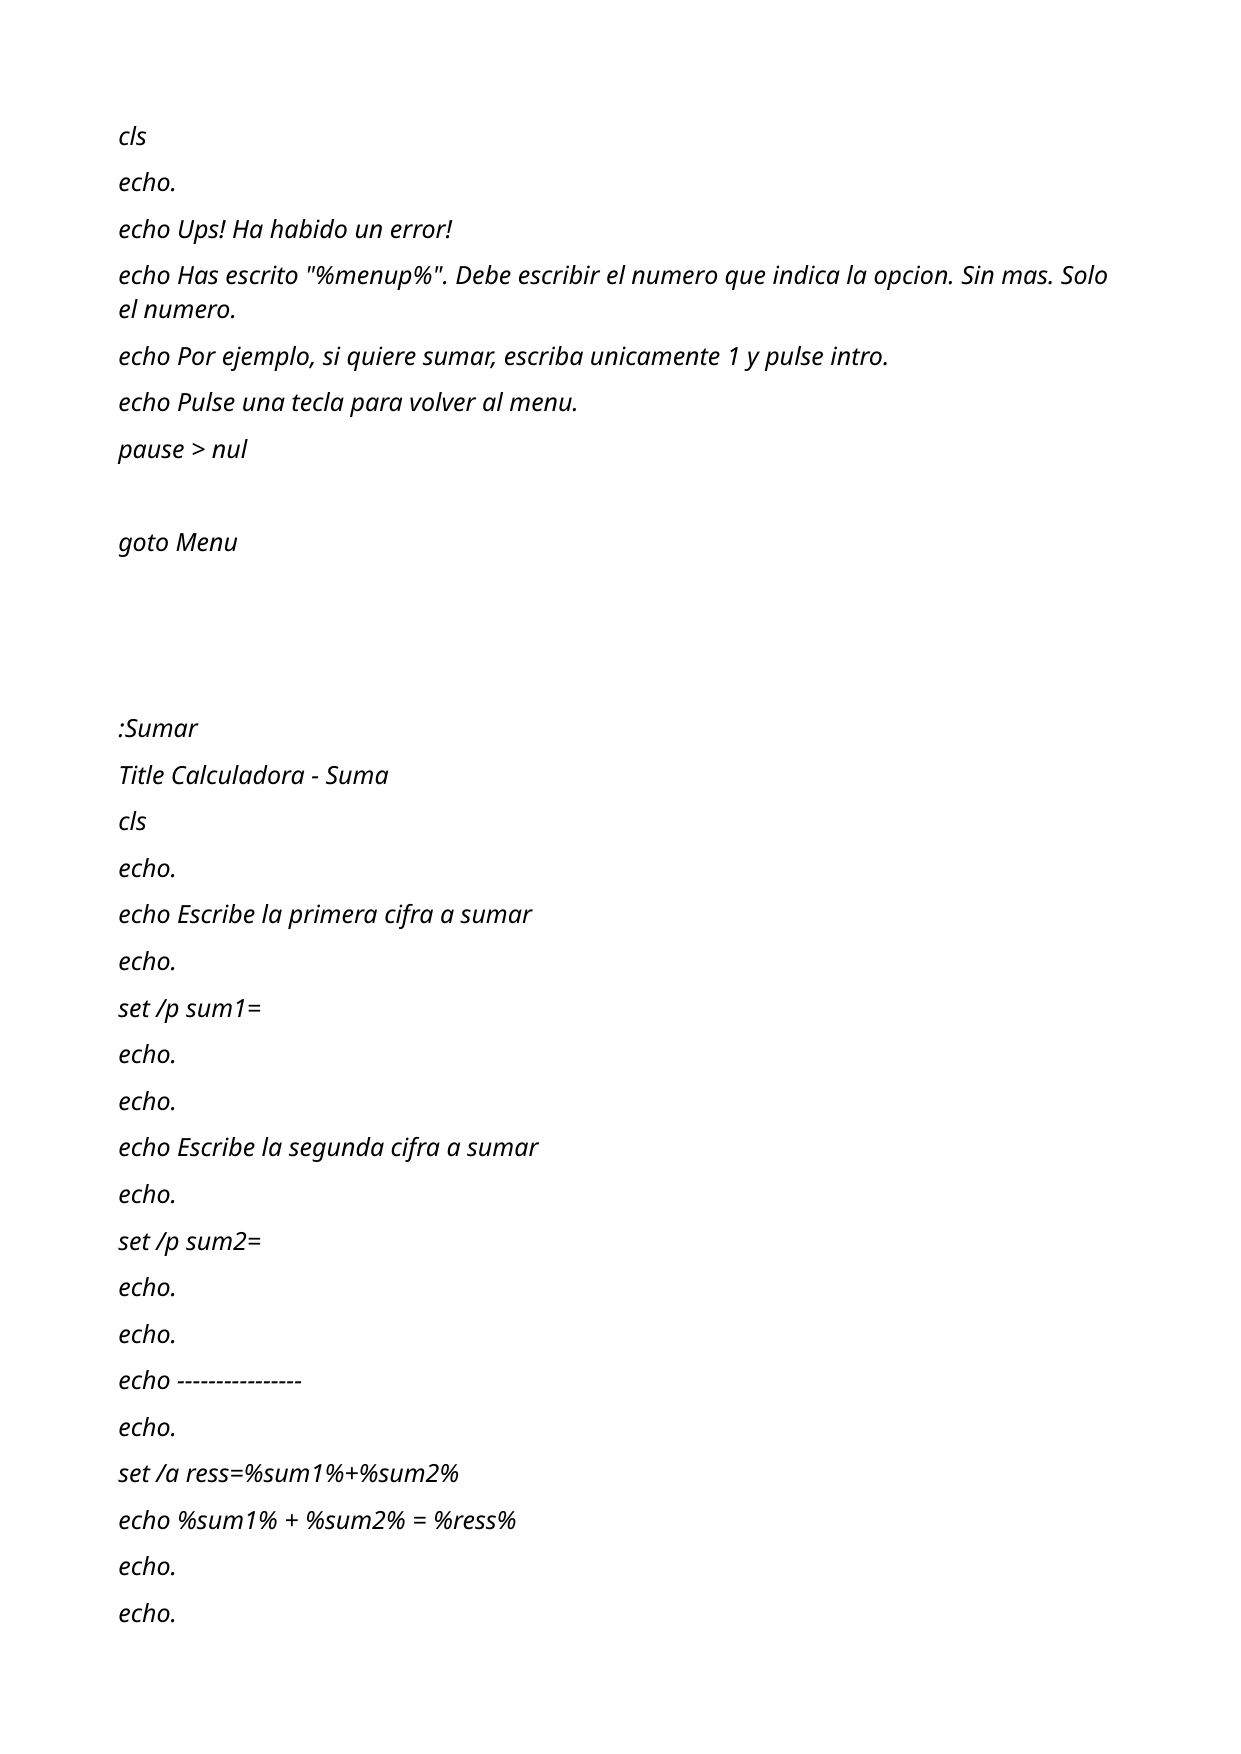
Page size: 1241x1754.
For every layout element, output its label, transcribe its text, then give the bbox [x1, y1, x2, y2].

text echo. [118, 944, 1122, 978]
text echo ---------------- [118, 1363, 1122, 1397]
text cls [118, 118, 1122, 152]
text echo. [118, 1177, 1122, 1211]
text echo. [118, 1037, 1122, 1071]
text echo Escribe la primera cifra a sumar [118, 897, 1122, 931]
text cls [118, 804, 1122, 838]
text echo. [118, 1270, 1122, 1304]
text echo. [118, 1083, 1122, 1117]
text Title Calculadora - Suma [118, 757, 1122, 792]
text echo Pulse una tecla para volver al menu. [118, 385, 1122, 419]
text set /p sum1= [118, 990, 1122, 1024]
text echo. [118, 1409, 1122, 1443]
text echo Escribe la segunda cifra a sumar [118, 1130, 1122, 1164]
text set /p sum2= [118, 1223, 1122, 1257]
text echo. [118, 165, 1122, 199]
text echo. [118, 1596, 1122, 1630]
text set /a ress=%sum1%+%sum2% [118, 1456, 1122, 1490]
text echo. [118, 1316, 1122, 1350]
text echo %sum1% + %sum2% = %ress% [118, 1502, 1122, 1537]
text echo Has escrito "%menup%". Debe escribir el numero que indica la opcion. Sin mas. Solo el numero. [118, 258, 1122, 326]
text pause > nul [118, 432, 1122, 466]
text echo Por ejemplo, si quiere sumar, escriba unicamente 1 y pulse intro. [118, 338, 1122, 372]
text :Sumar [118, 711, 1122, 745]
text echo. [118, 1549, 1122, 1583]
text echo. [118, 851, 1122, 885]
text echo Ups! Ha habido un error! [118, 211, 1122, 245]
text goto Menu [118, 525, 1122, 559]
